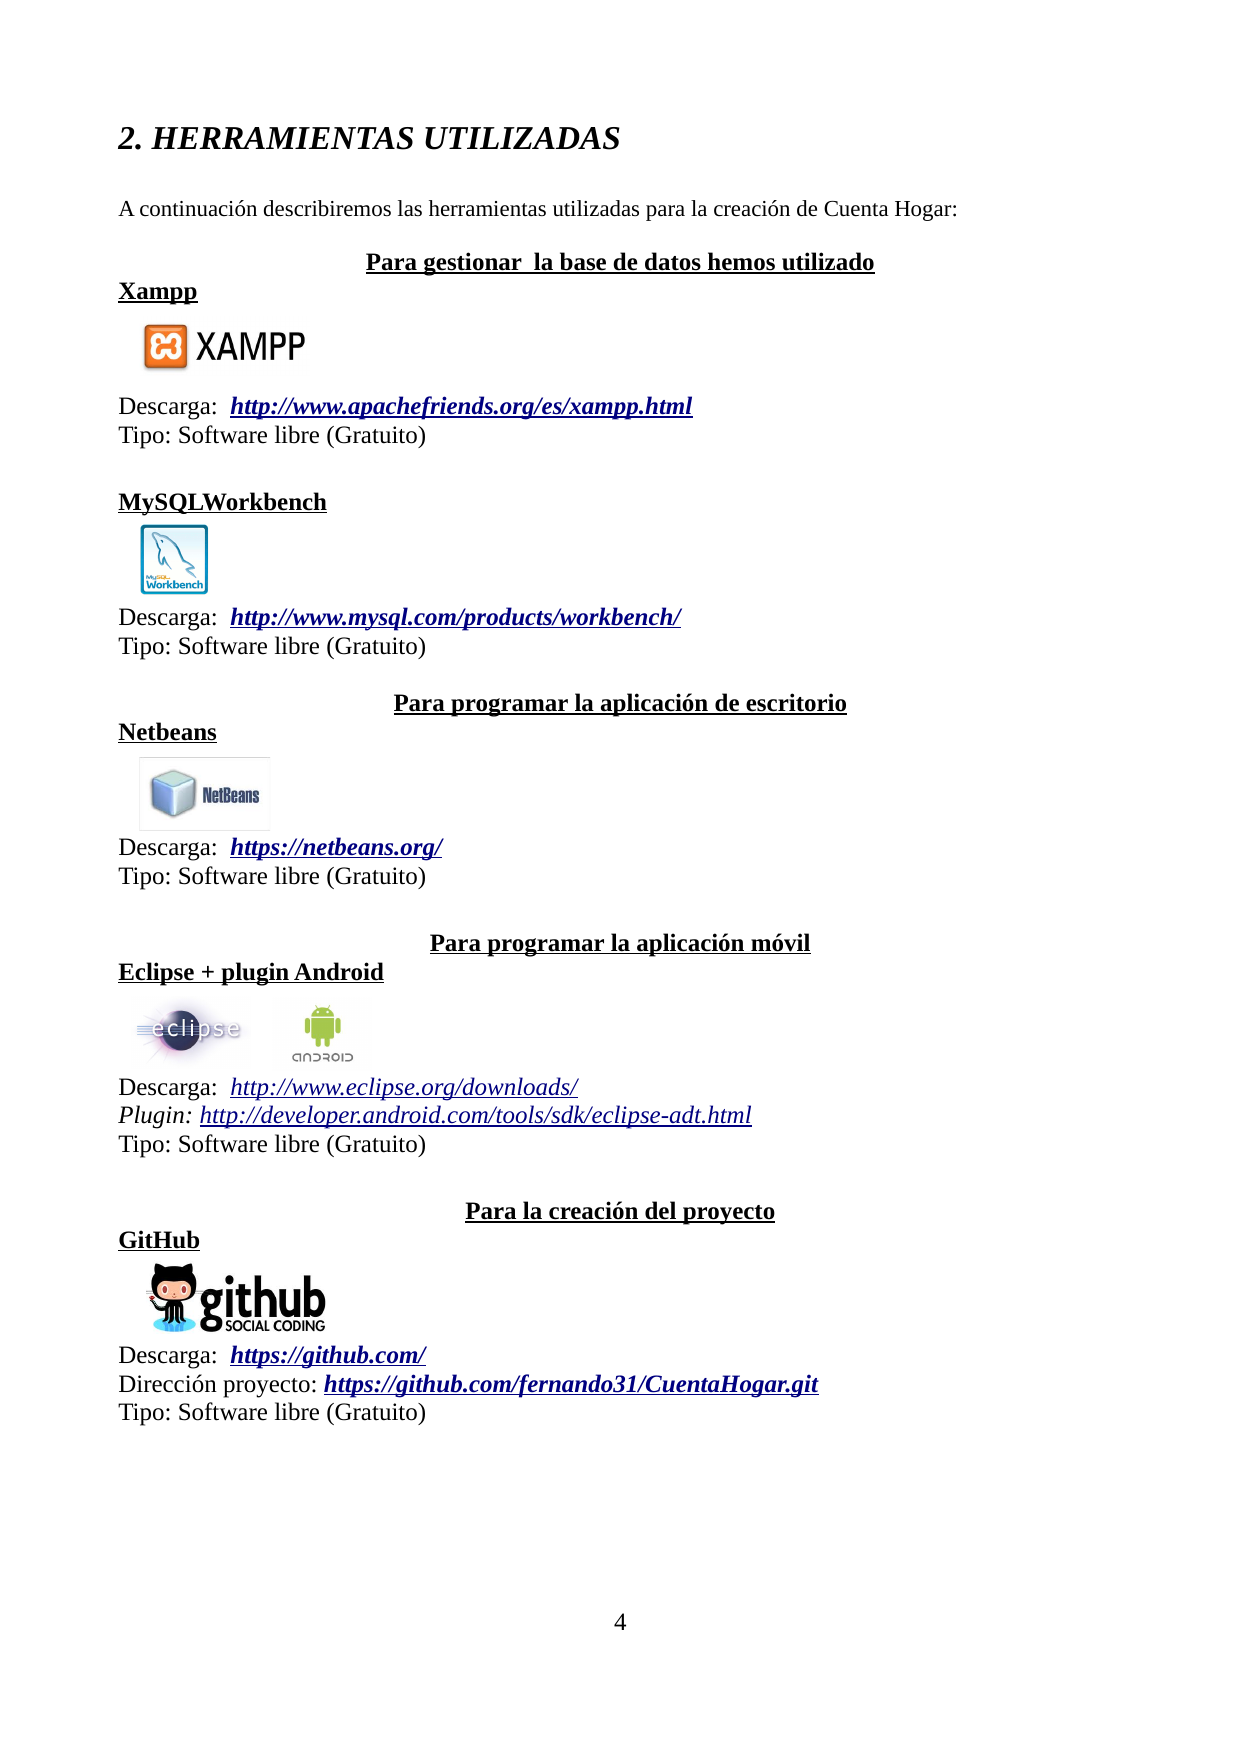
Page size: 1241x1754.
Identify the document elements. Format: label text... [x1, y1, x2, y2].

picture [146, 1260, 327, 1334]
text MySQLWorkbench [118, 487, 1122, 516]
picture [130, 996, 252, 1069]
text Dirección proyecto: https://github.com/fernando31/CuentaHogar.git [118, 1369, 1122, 1397]
text Netbeans [118, 717, 1122, 746]
text Tipo: Software libre (Gratuito) [118, 1129, 1122, 1158]
text Para gestionar la base de datos hemos utilizado [118, 247, 1122, 276]
picture [139, 523, 210, 597]
text Descarga: http://www.eclipse.org/downloads/ [118, 1072, 1122, 1100]
text Xampp [118, 276, 1122, 305]
text Descarga: https://netbeans.org/ [118, 832, 1122, 861]
text Para la creación del proyecto [118, 1196, 1122, 1225]
text A continuación describiremos las herramientas utilizadas para la creación de Cuenta Hogar: [118, 195, 1122, 221]
text GitHub [118, 1225, 1122, 1254]
picture [139, 316, 310, 376]
text Tipo: Software libre (Gratuito) [118, 420, 1122, 449]
text Para programar la aplicación móvil [118, 928, 1122, 957]
text Tipo: Software libre (Gratuito) [118, 631, 1122, 659]
text Plugin: http://developer.android.com/tools/sdk/eclipse-adt.html [118, 1100, 1122, 1129]
text Descarga: http://www.mysql.com/products/workbench/ [118, 602, 1122, 631]
picture [272, 997, 373, 1071]
text Eclipse + plugin Android [118, 957, 1122, 985]
text Para programar la aplicación de escritorio [118, 688, 1122, 717]
text Tipo: Software libre (Gratuito) [118, 1397, 1122, 1426]
picture [139, 757, 270, 831]
text Descarga: http://www.apachefriends.org/es/xampp.html [118, 391, 1122, 420]
text Tipo: Software libre (Gratuito) [118, 861, 1122, 889]
text 2. HERRAMIENTAS UTILIZADAS [118, 118, 1122, 156]
text Descarga: https://github.com/ [118, 1340, 1122, 1369]
